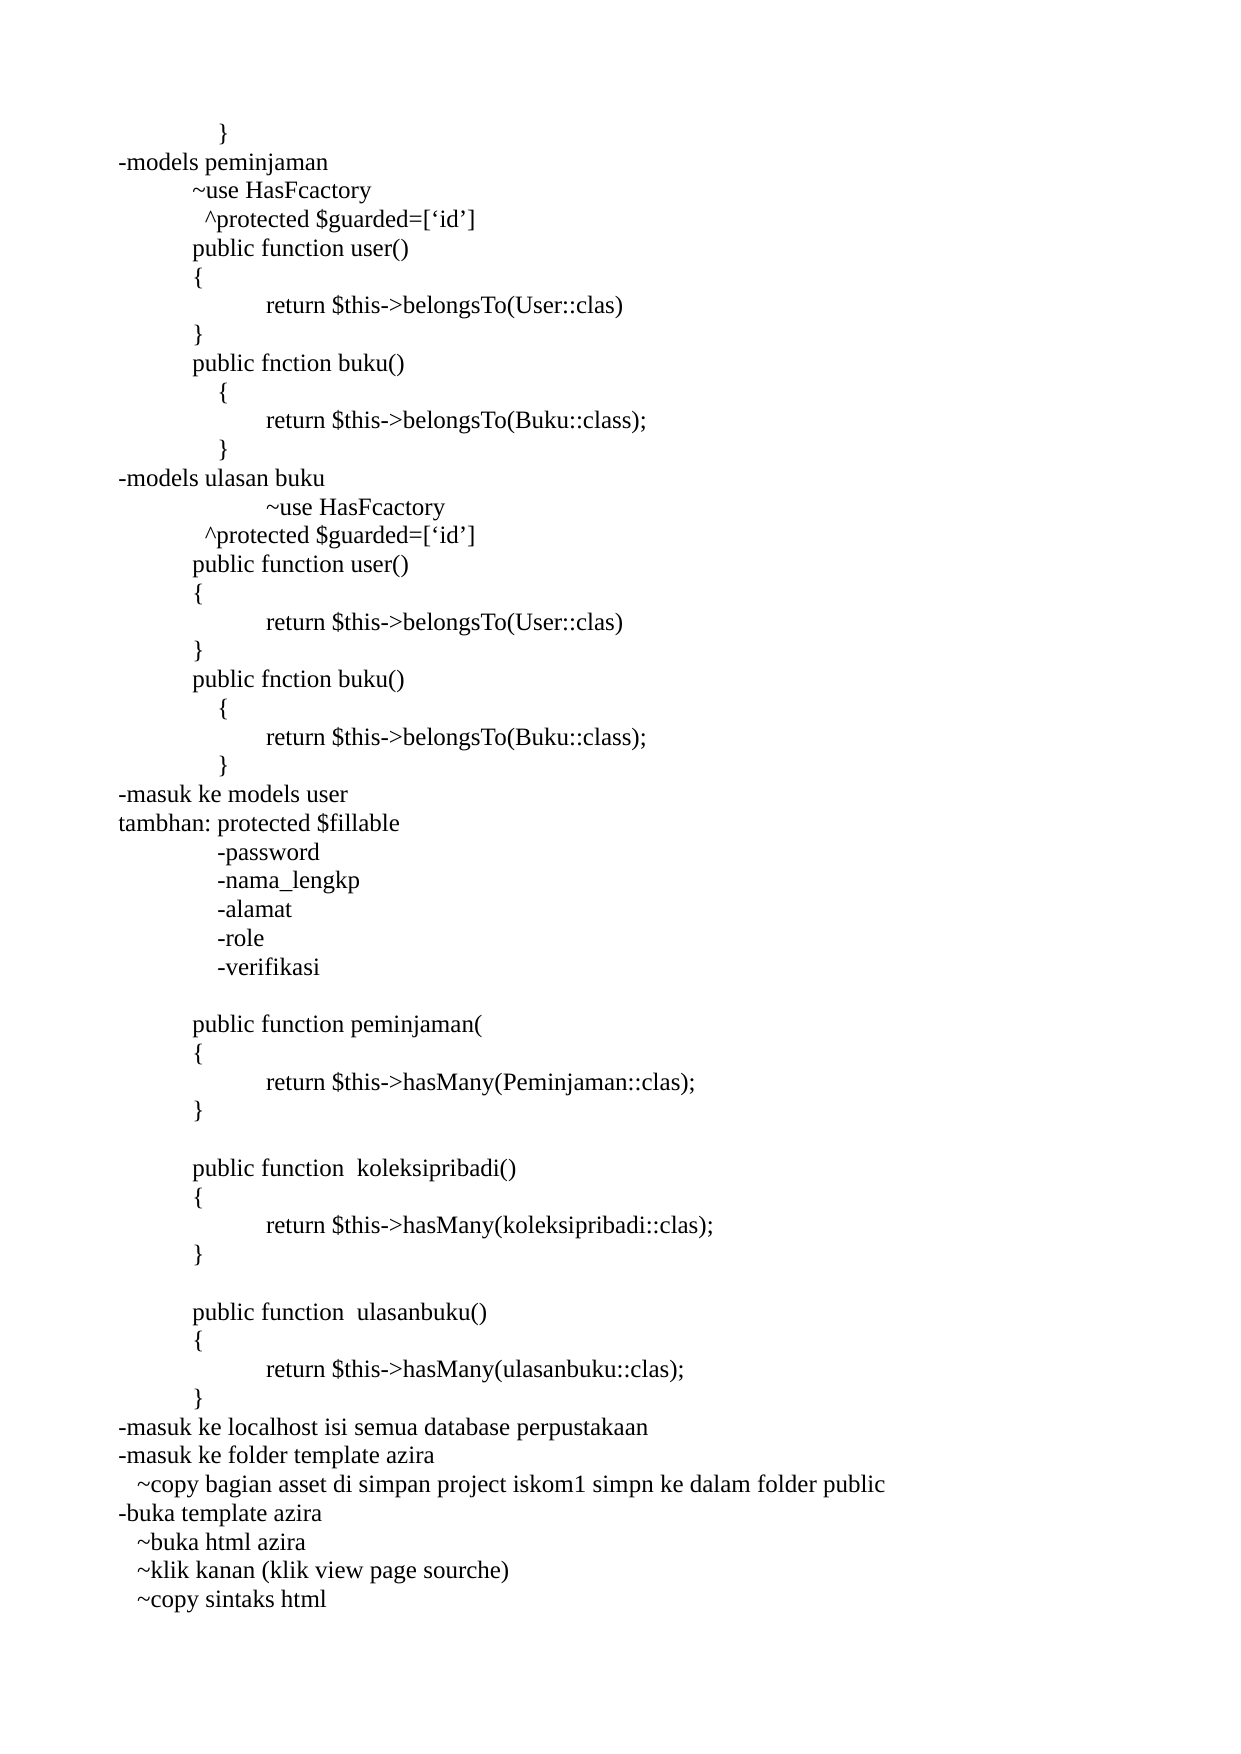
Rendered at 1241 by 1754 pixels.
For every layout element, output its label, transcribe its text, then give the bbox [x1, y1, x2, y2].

text -masuk ke models user [118, 779, 1122, 808]
text -masuk ke localhost isi semua database perpustakaan [118, 1412, 1122, 1441]
text public function ulasanbuku() [118, 1297, 1122, 1326]
text } [118, 118, 1122, 147]
text } [118, 636, 1122, 664]
text -models ulasan buku [118, 463, 1122, 492]
text ~use HasFcactory [118, 176, 1122, 204]
text } [118, 751, 1122, 779]
text ~use HasFcactory [118, 492, 1122, 521]
text } [118, 1383, 1122, 1412]
text ~buka html azira [118, 1527, 1122, 1556]
text public function peminjaman( [118, 1009, 1122, 1038]
text return $this->hasMany(ulasanbuku::clas); [118, 1354, 1122, 1383]
text } [118, 319, 1122, 348]
text -verifikasi [118, 952, 1122, 981]
text return $this->hasMany(koleksipribadi::clas); [118, 1211, 1122, 1239]
text -masuk ke folder template azira [118, 1441, 1122, 1469]
text public function user() [118, 233, 1122, 262]
text -buka template azira [118, 1498, 1122, 1527]
text public function koleksipribadi() [118, 1153, 1122, 1182]
text { [118, 693, 1122, 722]
text -password [118, 837, 1122, 866]
text public function user() [118, 549, 1122, 578]
text { [118, 262, 1122, 291]
text public fnction buku() [118, 348, 1122, 377]
text { [118, 1038, 1122, 1067]
text -role [118, 923, 1122, 952]
text return $this->belongsTo(User::clas) [118, 607, 1122, 636]
text { [118, 1182, 1122, 1211]
text return $this->belongsTo(User::clas) [118, 291, 1122, 319]
text public fnction buku() [118, 664, 1122, 693]
text return $this->belongsTo(Buku::class); [118, 406, 1122, 434]
text { [118, 1326, 1122, 1354]
text ^protected $guarded=[‘id’] [118, 204, 1122, 233]
text ~klik kanan (klik view page sourche) [118, 1556, 1122, 1584]
text } [118, 1096, 1122, 1124]
text } [118, 434, 1122, 463]
text ~copy bagian asset di simpan project iskom1 simpn ke dalam folder public [118, 1469, 1122, 1498]
text { [118, 578, 1122, 607]
text return $this->hasMany(Peminjaman::clas); [118, 1067, 1122, 1096]
text -alamat [118, 894, 1122, 923]
text return $this->belongsTo(Buku::class); [118, 722, 1122, 751]
text ~copy sintaks html [118, 1584, 1122, 1613]
text { [118, 377, 1122, 406]
text tambhan: protected $fillable [118, 808, 1122, 837]
text -nama_lengkp [118, 866, 1122, 894]
text } [118, 1239, 1122, 1268]
text -models peminjaman [118, 147, 1122, 176]
text ^protected $guarded=[‘id’] [118, 521, 1122, 549]
